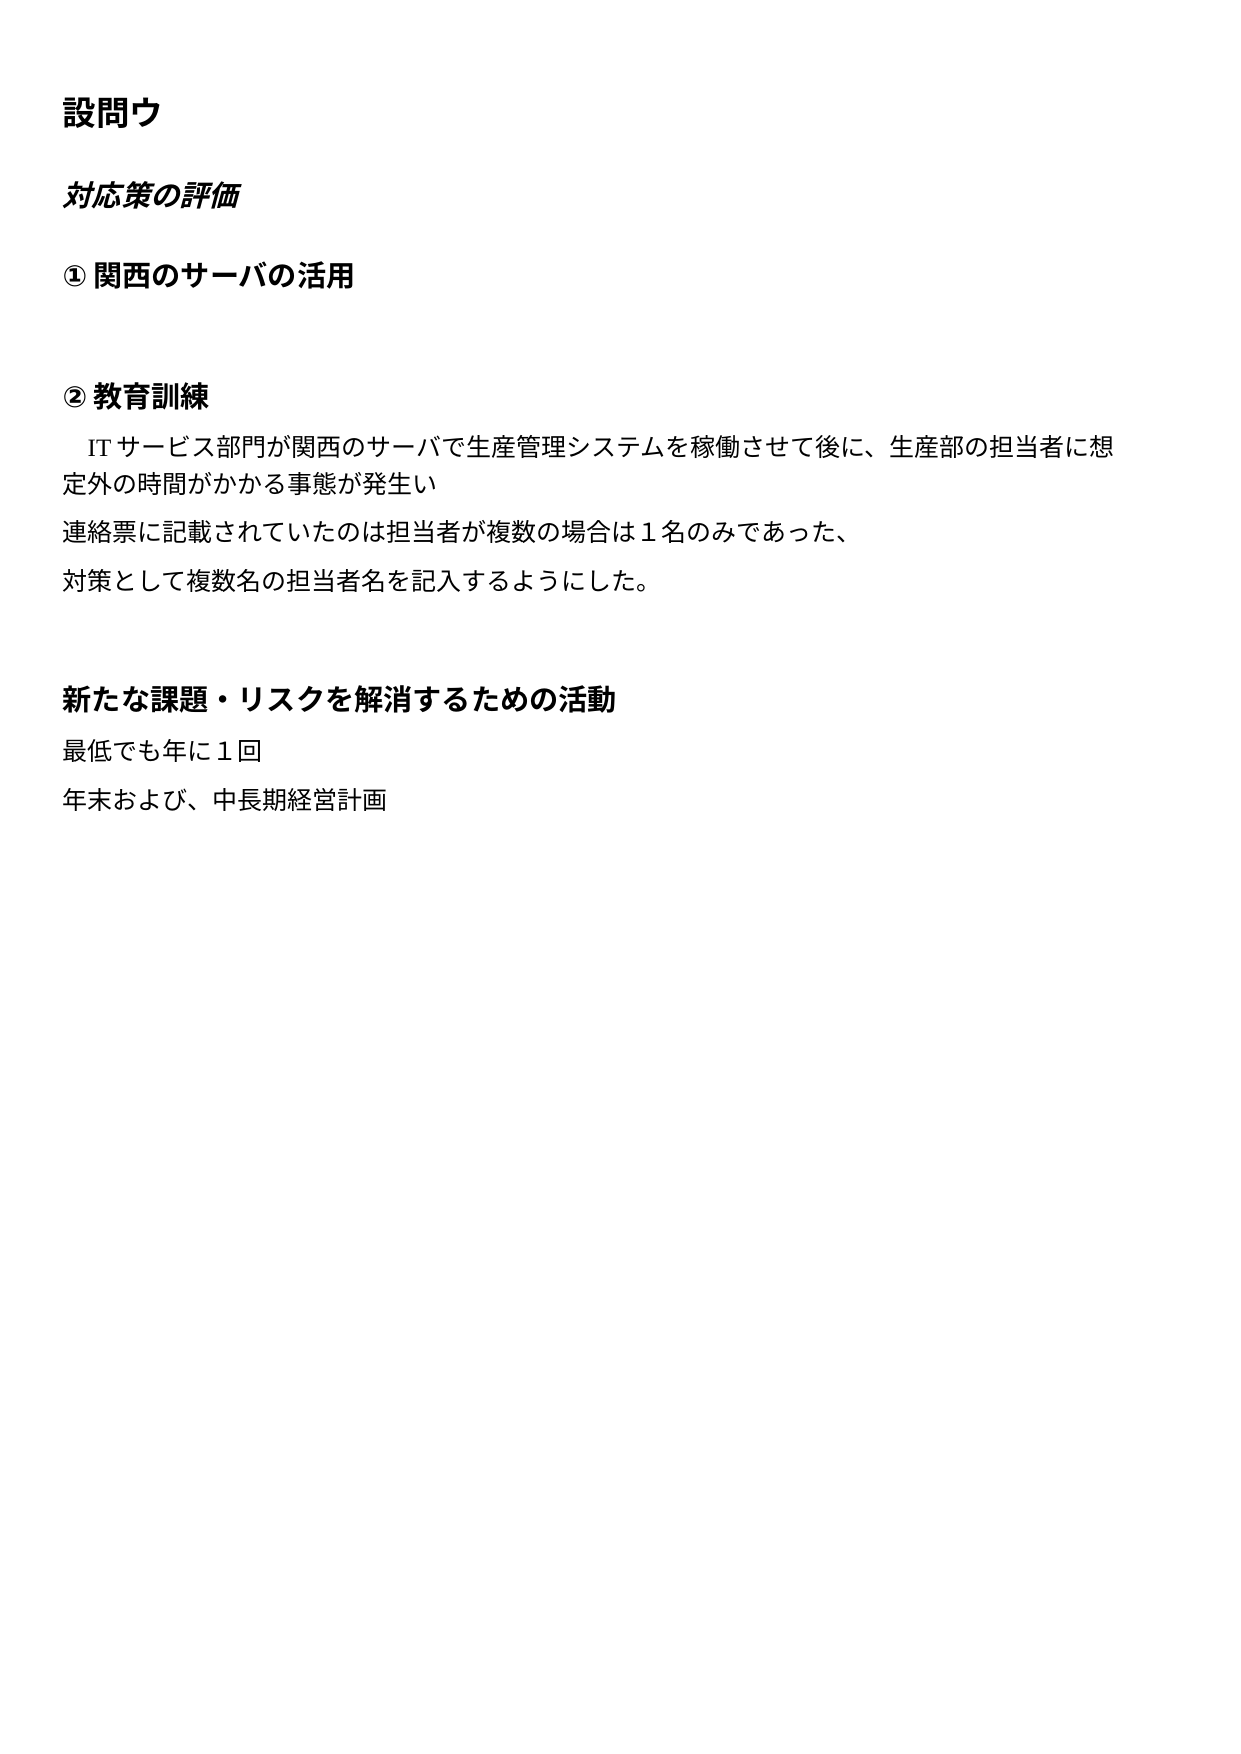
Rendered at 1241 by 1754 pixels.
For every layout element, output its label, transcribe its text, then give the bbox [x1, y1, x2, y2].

subtitle 対応策の評価 [62, 172, 1122, 214]
text 対策として複数名の担当者名を記入するようにした。 [62, 562, 1122, 598]
text 年末および、中長期経営計画 [62, 780, 1122, 816]
subtitle 新たな課題・リスクを解消するための活動 [62, 677, 1122, 719]
text ITサービス部門が関西のサーバで生産管理システムを稼働させて後に、生産部の担当者に想定外の時間がかかる事態が発生い [62, 428, 1122, 500]
text 最低でも年に１回 [62, 731, 1122, 768]
subtitle ①関西のサーバの活用 [62, 252, 1122, 294]
text 連絡票に記載されていたのは担当者が複数の場合は１名のみであった、 [62, 513, 1122, 549]
subtitle 設問ウ [62, 89, 1122, 135]
subtitle ②教育訓練 [62, 373, 1122, 415]
